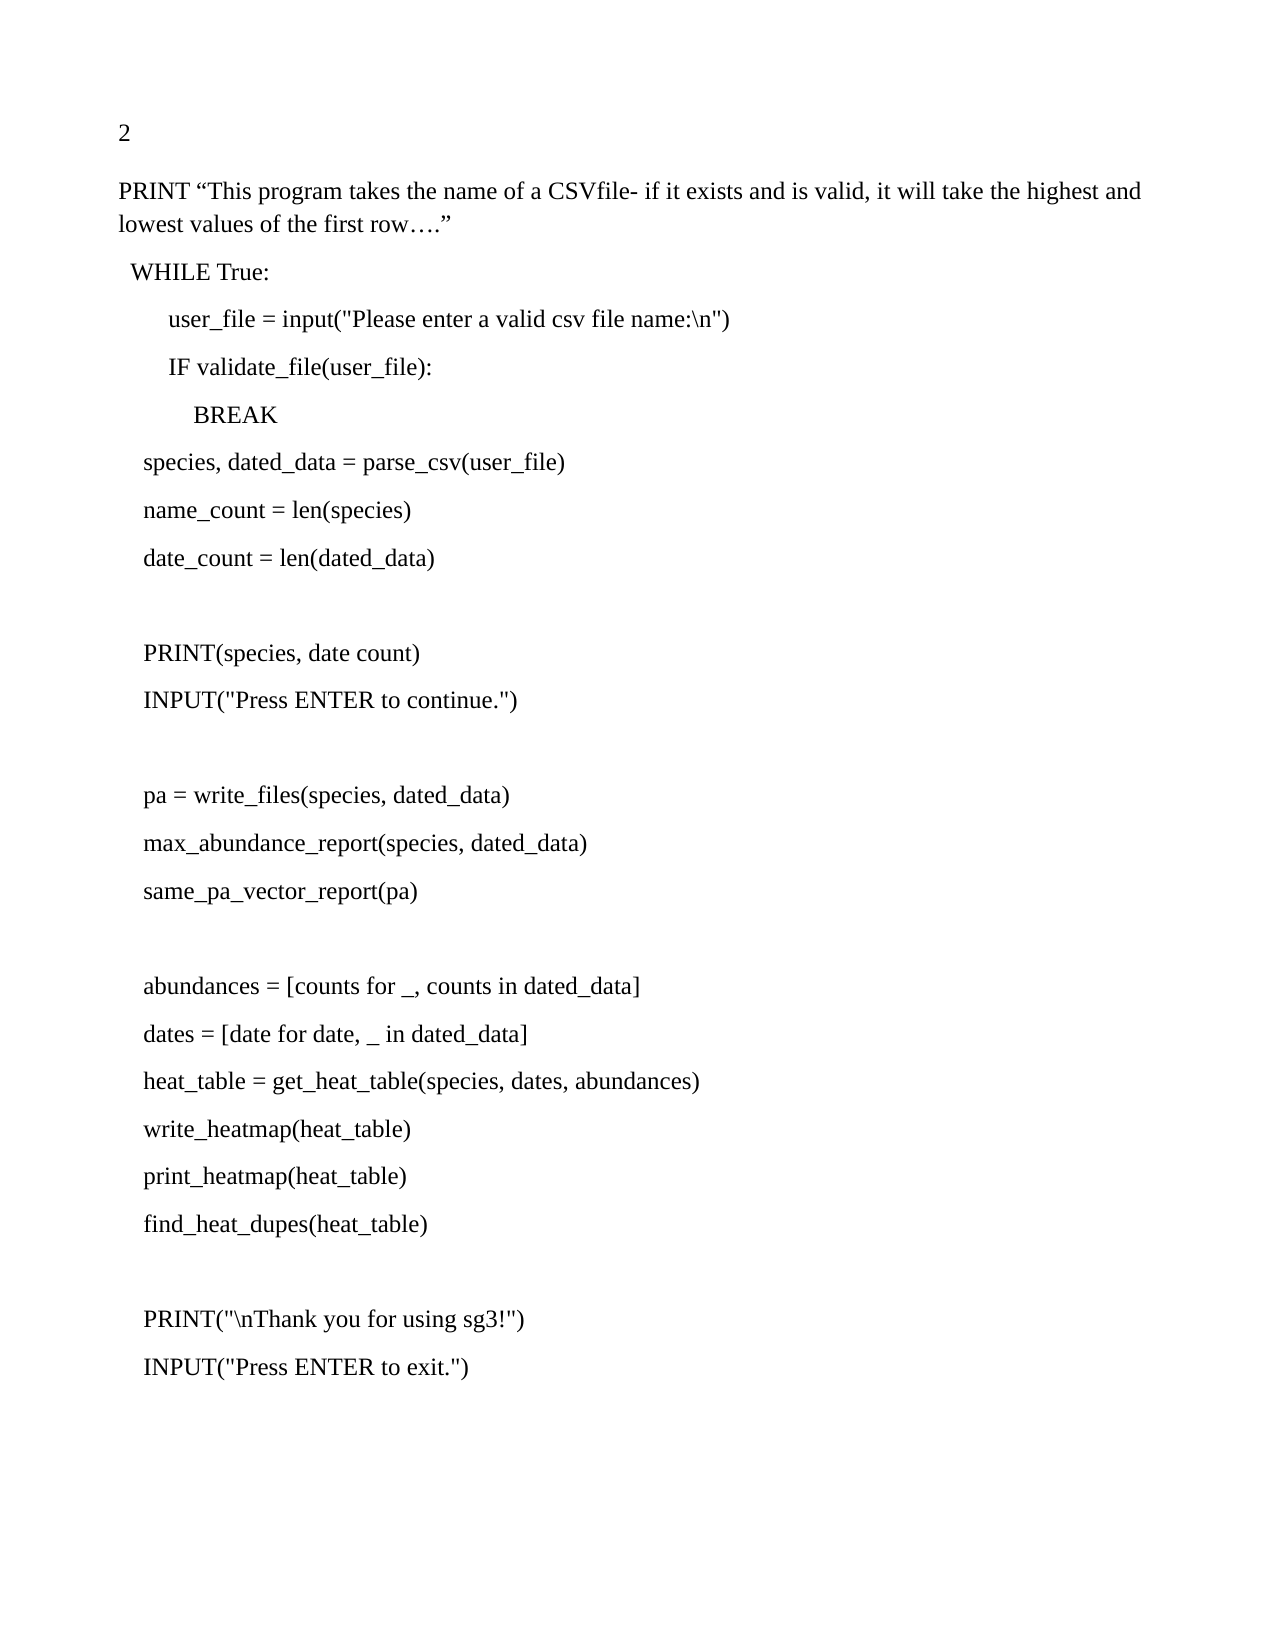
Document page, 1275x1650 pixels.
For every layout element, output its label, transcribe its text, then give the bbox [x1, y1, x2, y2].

text PRINT(species, date count) [118, 638, 1157, 667]
text BREAK [118, 400, 1157, 428]
text INPUT("Press ENTER to continue.") [118, 685, 1157, 714]
text WHILE True: [118, 257, 1157, 286]
text IF validate_file(user_file): [118, 352, 1157, 381]
text PRINT("\nThank you for using sg3!") [118, 1304, 1157, 1333]
text date_count = len(dated_data) [118, 543, 1157, 571]
text pa = write_files(species, dated_data) [118, 781, 1157, 809]
text same_pa_vector_report(pa) [118, 876, 1157, 904]
text print_heatmap(heat_table) [118, 1161, 1157, 1190]
text heat_table = get_heat_table(species, dates, abundances) [118, 1066, 1157, 1095]
text dates = [date for date, _ in dated_data] [118, 1019, 1157, 1047]
text INPUT("Press ENTER to exit.") [118, 1352, 1157, 1381]
text user_file = input("Please enter a valid csv file name:\n") [118, 304, 1157, 333]
text write_heatmap(heat_table) [118, 1114, 1157, 1143]
text PRINT “This program takes the name of a CSVfile- if it exists and is valid, it will take the highest and lowest values of the first row….” [118, 176, 1157, 238]
text abundances = [counts for _, counts in dated_data] [118, 971, 1157, 1000]
text name_count = len(species) [118, 495, 1157, 524]
text max_abundance_report(species, dated_data) [118, 828, 1157, 857]
text species, dated_data = parse_csv(user_file) [118, 447, 1157, 476]
text find_heat_dupes(heat_table) [118, 1209, 1157, 1238]
